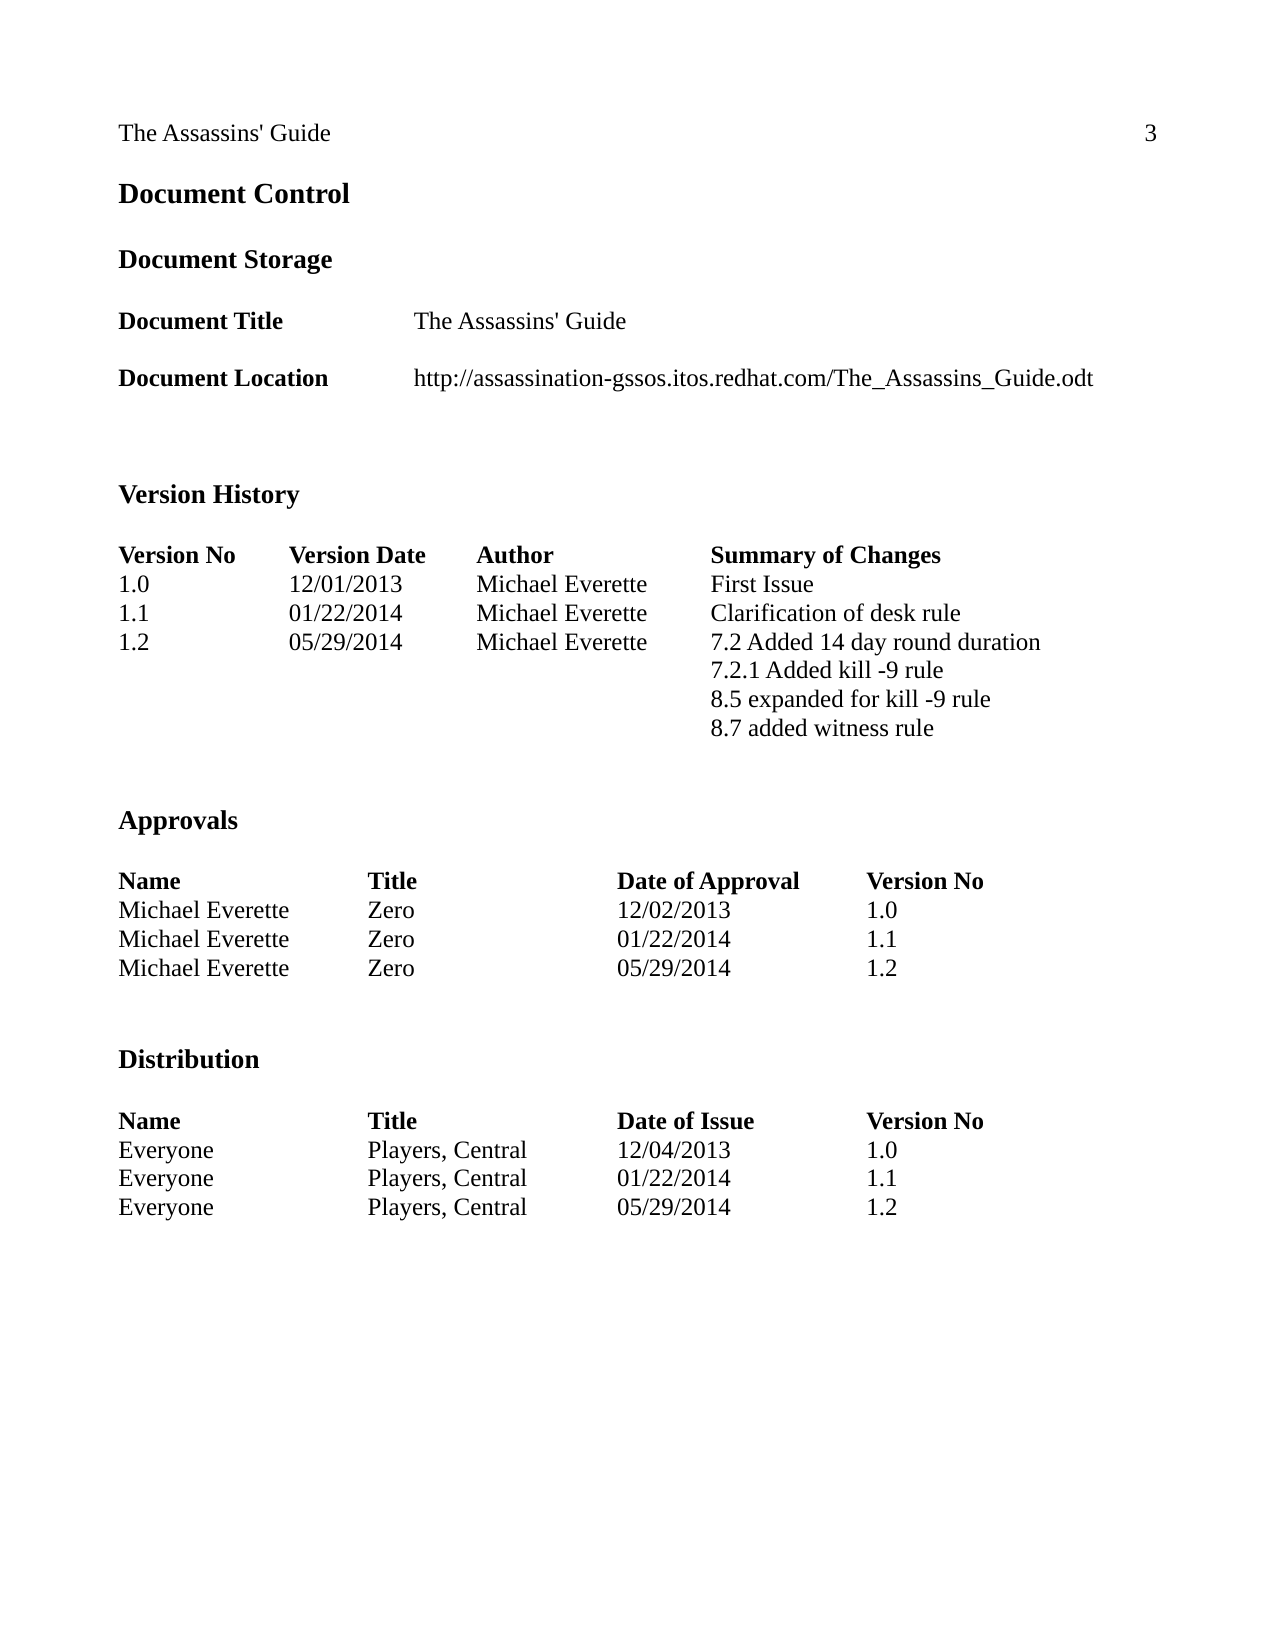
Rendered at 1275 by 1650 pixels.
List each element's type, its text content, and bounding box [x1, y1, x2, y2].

table_cell Players, Central [356, 1192, 606, 1221]
table_cell 1.1 [855, 1164, 1104, 1192]
table_cell 7.2 Added 14 day round duration 7.2.1 Added kill -9 rule 8.5 expanded for kill -9 rule 8.7 added witness rule [699, 627, 1104, 742]
table_cell Michael Everette [107, 895, 356, 924]
table_header Date of Approval [606, 866, 855, 895]
table_cell Clarification of desk rule [699, 598, 1104, 627]
text Document Storage [118, 243, 1157, 274]
table_cell 1.2 [855, 1192, 1104, 1221]
table_header Title [356, 866, 606, 895]
table_cell Everyone [107, 1135, 356, 1163]
text Version History [118, 478, 1157, 509]
table_cell Players, Central [356, 1135, 606, 1163]
table_header Version No [107, 541, 277, 569]
table_cell 1.2 [107, 627, 277, 742]
text Distribution [118, 1044, 1157, 1075]
table_cell 01/22/2014 [606, 1164, 855, 1192]
table_header Author [465, 541, 699, 569]
table_header Name [107, 866, 356, 895]
text Approvals [118, 804, 1157, 835]
table_cell 01/22/2014 [606, 924, 855, 953]
table_cell Players, Central [356, 1164, 606, 1192]
table_header Version No [855, 1106, 1104, 1135]
table_cell Michael Everette [465, 627, 699, 742]
table_cell 1.1 [107, 598, 277, 627]
table_cell 1.0 [855, 1135, 1104, 1163]
table_cell 05/29/2014 [278, 627, 465, 742]
table_cell First Issue [699, 569, 1104, 598]
table_cell 1.1 [855, 924, 1104, 953]
table_header Name [107, 1106, 356, 1135]
table_cell 05/29/2014 [606, 953, 855, 981]
table_cell 12/04/2013 [606, 1135, 855, 1163]
table_cell 01/22/2014 [278, 598, 465, 627]
table_cell 1.0 [855, 895, 1104, 924]
table_cell 1.0 [107, 569, 277, 598]
table_cell Michael Everette [107, 924, 356, 953]
table_cell Zero [356, 895, 606, 924]
table_cell Michael Everette [107, 953, 356, 981]
table_cell Everyone [107, 1192, 356, 1221]
table_header Version No [855, 866, 1104, 895]
text Document Title The Assassins' Guide [118, 306, 1157, 334]
table_cell 1.2 [855, 953, 1104, 981]
table_cell 12/02/2013 [606, 895, 855, 924]
table_cell Michael Everette [465, 569, 699, 598]
table_cell Zero [356, 953, 606, 981]
table_cell Everyone [107, 1164, 356, 1192]
table_header Date of Issue [606, 1106, 855, 1135]
table_cell Zero [356, 924, 606, 953]
text Document Location http://assassination-gssos.itos.redhat.com/The_Assassins_Guide.odt [118, 363, 1157, 392]
table_header Version Date [278, 541, 465, 569]
table_cell 05/29/2014 [606, 1192, 855, 1221]
table_header Summary of Changes [699, 541, 1104, 569]
text Document Control [118, 176, 1157, 210]
table_cell Michael Everette [465, 598, 699, 627]
table_cell 12/01/2013 [278, 569, 465, 598]
table_header Title [356, 1106, 606, 1135]
